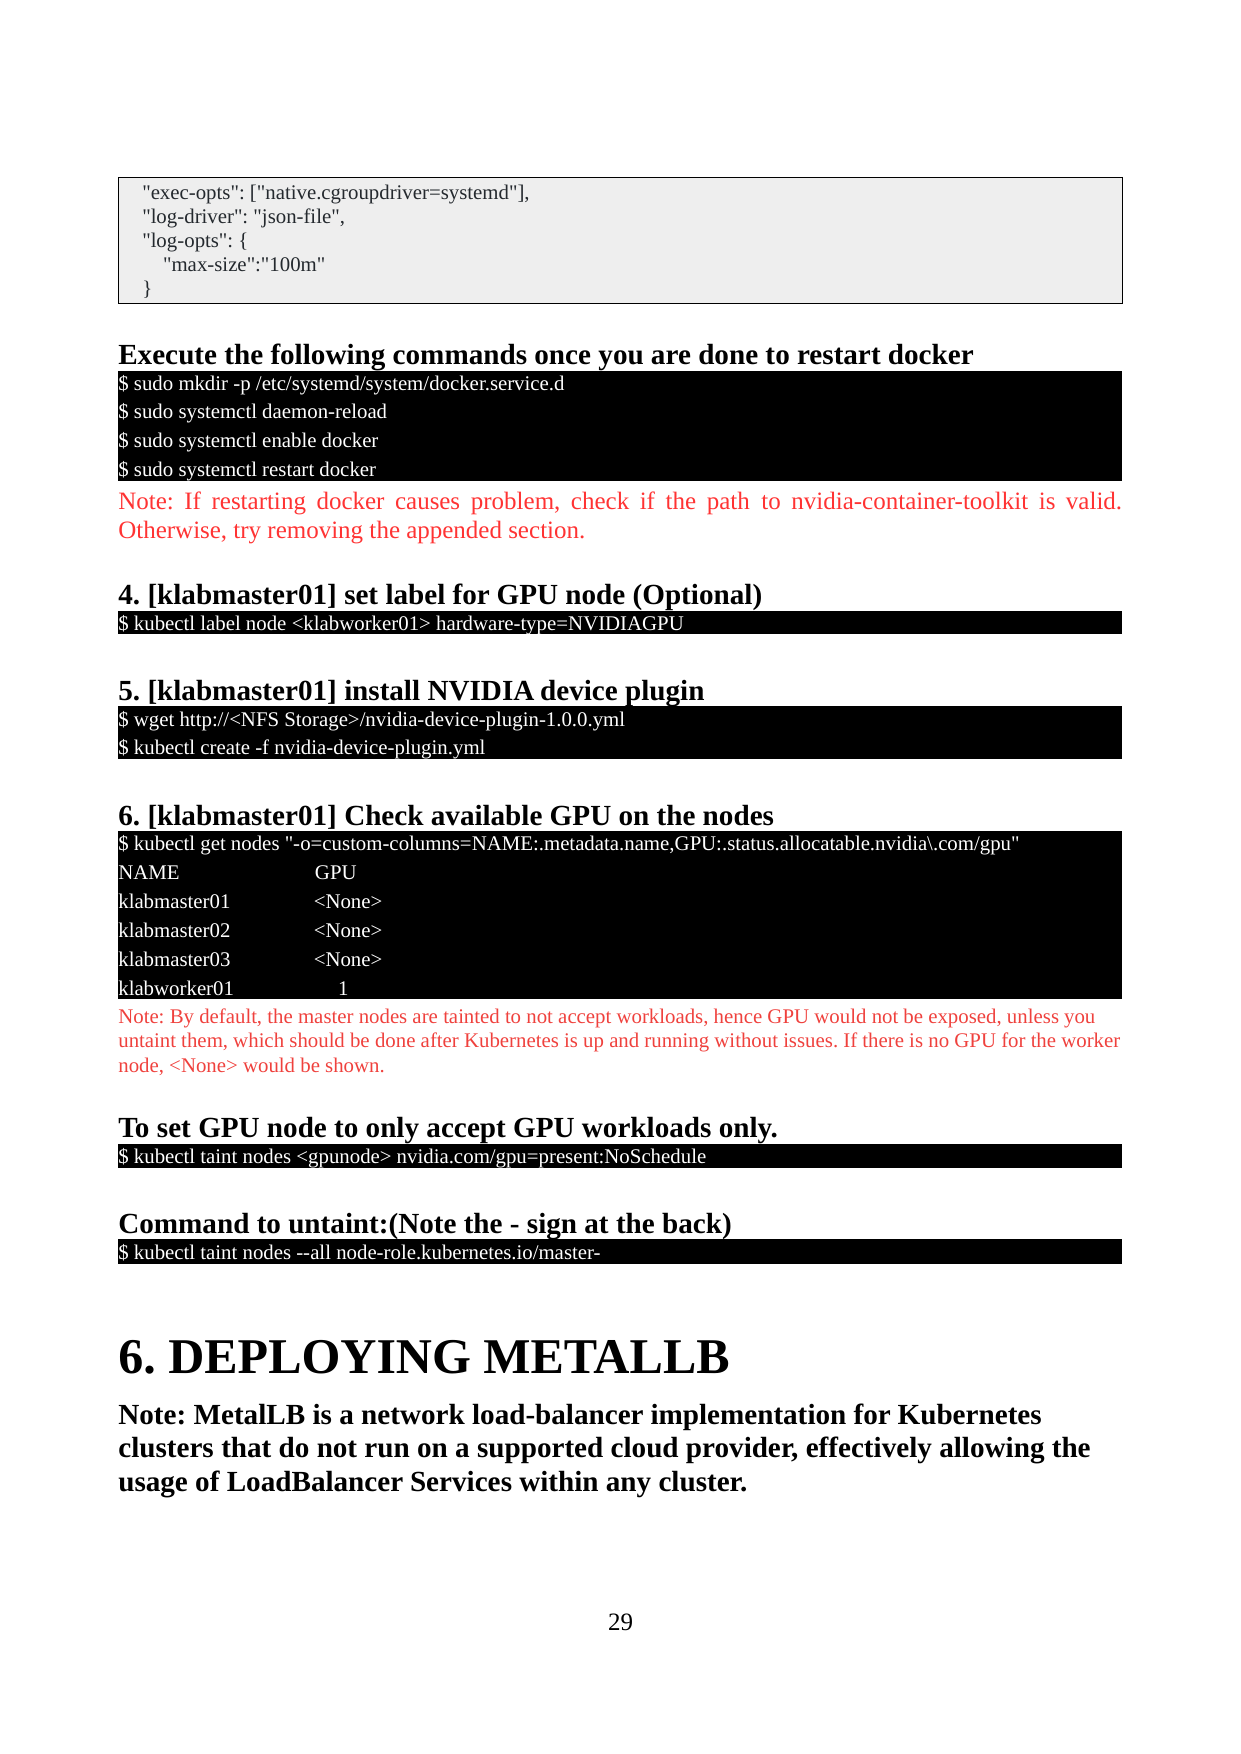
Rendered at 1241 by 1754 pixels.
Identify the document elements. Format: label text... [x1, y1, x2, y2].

text klabmaster02 <None> [118, 918, 1122, 942]
text $ kubectl label node <klabworker01> hardware-type=NVIDIAGPU [118, 611, 1122, 634]
text "log-driver": "json-file", [119, 201, 1122, 225]
text "log-opts": { [119, 225, 1122, 249]
text $ wget http://<NFS Storage>/nvidia-device-plugin-1.0.0.yml [118, 706, 1122, 731]
text $ kubectl get nodes "-o=custom-columns=NAME:.metadata.name,GPU:.status.allocatable.nvidia\.com/gpu" [118, 831, 1122, 855]
text Command to untaint:(Note the - sign at the back) [118, 1206, 1122, 1239]
text klabmaster03 <None> [118, 947, 1122, 971]
text Execute the following commands once you are done to restart docker [118, 337, 1122, 371]
text klabworker01 1 [118, 976, 1122, 999]
text $ sudo systemctl enable docker [118, 428, 1122, 452]
text Note: If restarting docker causes problem, check if the path to nvidia-container-toolkit is valid. Otherwise, try removing the appended section. [118, 486, 1122, 543]
text $ kubectl taint nodes --all node-role.kubernetes.io/master- [118, 1239, 1122, 1264]
text $ sudo systemctl restart docker [118, 457, 1122, 481]
text To set GPU node to only accept GPU workloads only. [118, 1110, 1122, 1144]
subtitle 6. DEPLOYING METALLB [118, 1327, 1122, 1384]
text 5. [klabmaster01] install NVIDIA device plugin [118, 673, 1122, 706]
text } [119, 273, 1122, 303]
text $ kubectl taint nodes <gpunode> nvidia.com/gpu=present:NoSchedule [118, 1144, 1122, 1168]
text 4. [klabmaster01] set label for GPU node (Optional) [118, 577, 1122, 611]
text $ sudo systemctl daemon-reload [118, 399, 1122, 423]
text 6. [klabmaster01] Check available GPU on the nodes [118, 798, 1122, 831]
text "max-size":"100m" [119, 249, 1122, 273]
text $ sudo mkdir -p /etc/systemd/system/docker.service.d [118, 371, 1122, 394]
text Note: MetalLB is a network load-balancer implementation for Kubernetes clusters that do not run on a supported cloud provider, effectively allowing the usage of LoadBalancer Services within any cluster. [118, 1397, 1122, 1498]
text NAME GPU [118, 860, 1122, 884]
text $ kubectl create -f nvidia-device-plugin.yml [118, 735, 1122, 759]
text klabmaster01 <None> [118, 889, 1122, 913]
text Note: By default, the master nodes are tainted to not accept workloads, hence GPU would not be exposed, unless you untaint them, which should be done after Kubernetes is up and running without issues. If there is no GPU for the worker node, <None> would be shown. [118, 1004, 1122, 1077]
text "exec-opts": ["native.cgroupdriver=systemd"], [119, 178, 1122, 201]
